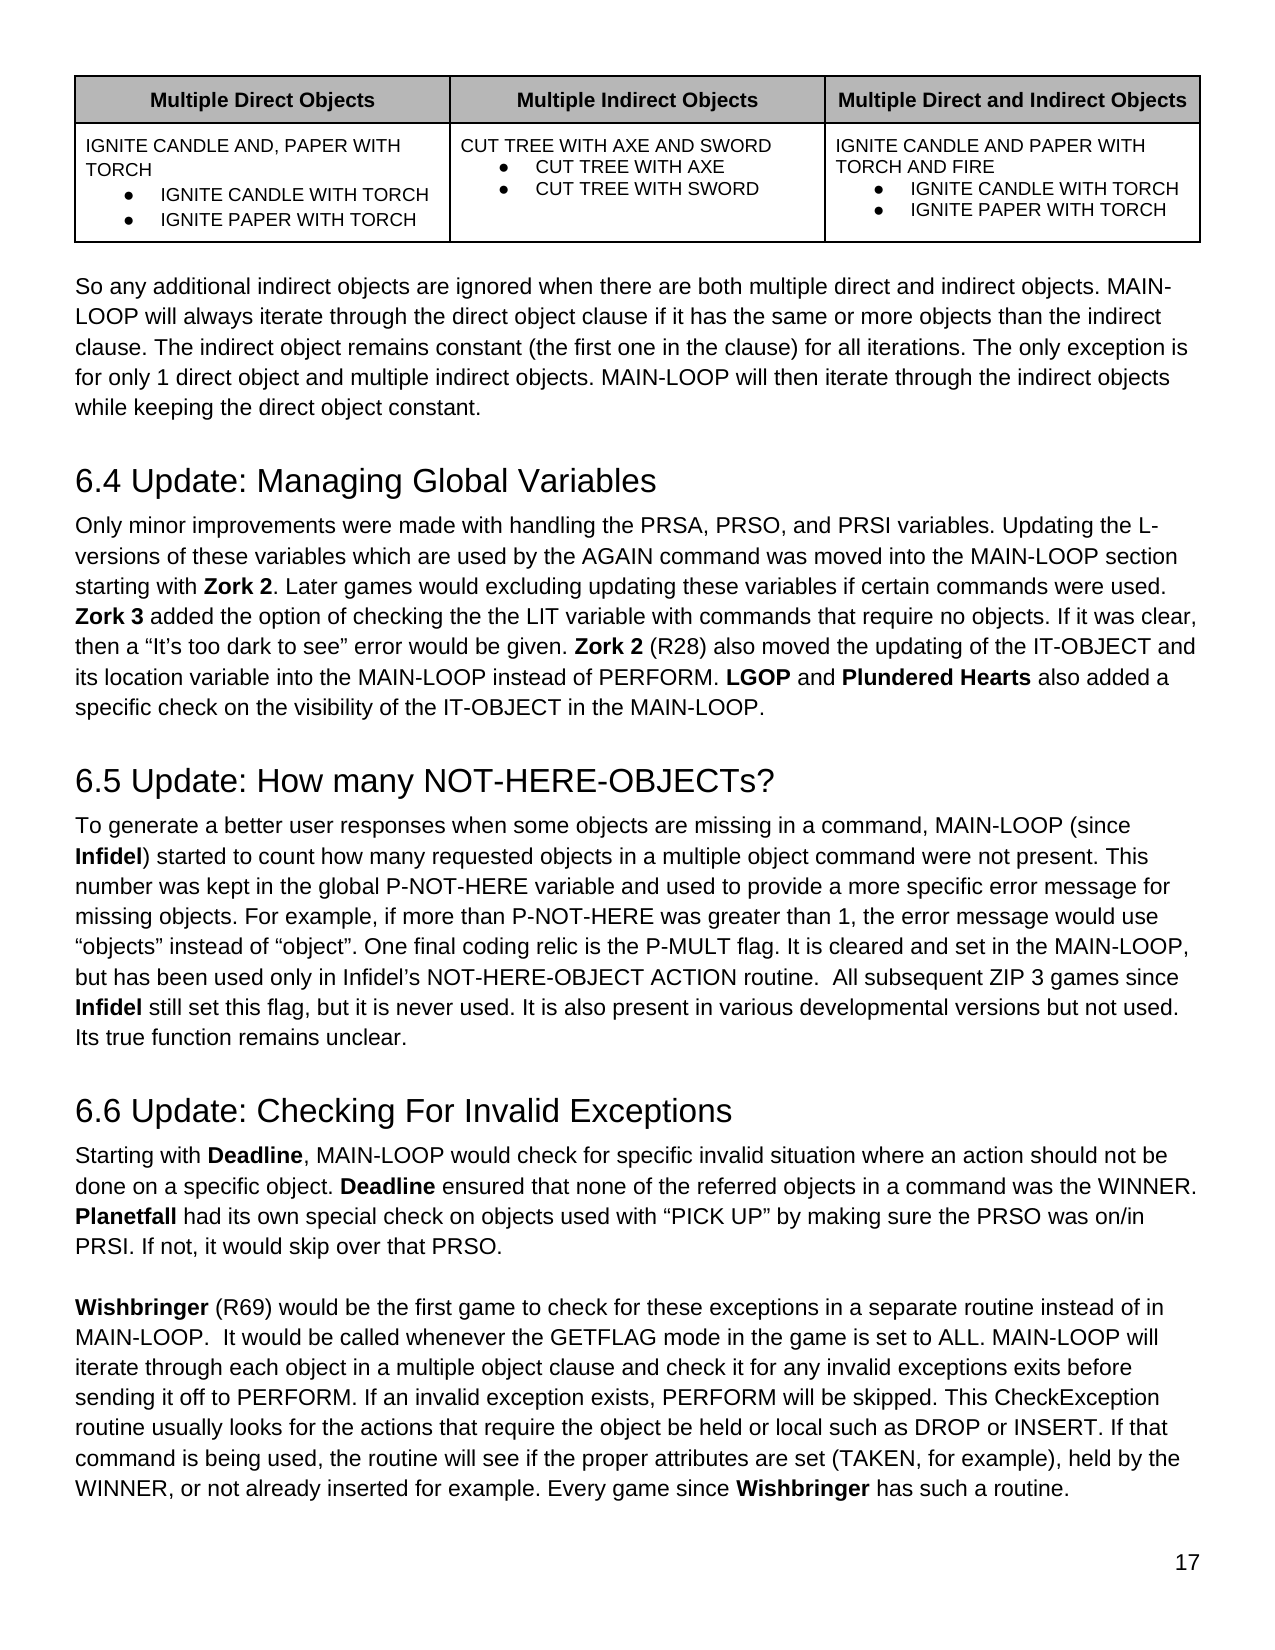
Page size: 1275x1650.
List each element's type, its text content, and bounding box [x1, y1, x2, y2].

table_header Multiple Direct Objects [76, 77, 449, 122]
text So any additional indirect objects are ignored when there are both multiple direct and indirect objects. MAIN-LOOP will always iterate through the direct object clause if it has the same or more objects than the indirect clause. The indirect object remains constant (the first one in the clause) for all iterations. The only exception is for only 1 direct object and multiple indirect objects. MAIN-LOOP will then iterate through the indirect objects while keeping the direct object constant. [75, 273, 1200, 420]
table_cell IGNITE CANDLE AND PAPER WITH TORCH AND FIRE IGNITE CANDLE WITH TORCH IGNITE PAPER WITH TORCH [826, 124, 1199, 241]
subtitle 6.4 Update: Managing Global Variables [75, 462, 1200, 500]
subtitle 6.6 Update: Checking For Invalid Exceptions [75, 1092, 1200, 1130]
table_header Multiple Indirect Objects [451, 77, 824, 122]
subtitle 6.5 Update: How many NOT-HERE-OBJECTs? [75, 761, 1200, 800]
table_cell CUT TREE WITH AXE AND SWORD CUT TREE WITH AXE CUT TREE WITH SWORD [451, 124, 824, 241]
text To generate a better user responses when some objects are missing in a command, MAIN-LOOP (since Infidel) started to count how many requested objects in a multiple object command were not present. This number was kept in the global P-NOT-HERE variable and used to provide a more specific error message for missing objects. For example, if more than P-NOT-HERE was greater than 1, the error message would use “objects” instead of “object”. One final coding relic is the P-MULT flag. It is cleared and set in the MAIN-LOOP, but has been used only in Infidel’s NOT-HERE-OBJECT ACTION routine. All subsequent ZIP 3 games since Infidel still set this flag, but it is never used. It is also present in various developmental versions but not used. Its true function remains unclear. [75, 812, 1200, 1050]
table_cell IGNITE CANDLE AND, PAPER WITH TORCH IGNITE CANDLE WITH TORCH IGNITE PAPER WITH TORCH [76, 124, 449, 241]
text Starting with Deadline, MAIN-LOOP would check for specific invalid situation where an action should not be done on a specific object. Deadline ensured that none of the referred objects in a command was the WINNER. Planetfall had its own special check on objects used with “PICK UP” by making sure the PRSO was on/in PRSI. If not, it would skip over that PRSO. [75, 1142, 1200, 1259]
table_header Multiple Direct and Indirect Objects [826, 77, 1199, 122]
text Wishbringer (R69) would be the first game to check for these exceptions in a separate routine instead of in MAIN-LOOP. It would be called whenever the GETFLAG mode in the game is set to ALL. MAIN-LOOP will iterate through each object in a multiple object clause and check it for any invalid exceptions exits before sending it off to PERFORM. If an invalid exception exists, PERFORM will be skipped. This CheckException routine usually looks for the actions that require the object be held or local such as DROP or INSERT. If that command is being used, the routine will see if the proper attributes are set (TAKEN, for example), held by the WINNER, or not already inserted for example. Every game since Wishbringer has such a routine. [75, 1293, 1200, 1501]
text Only minor improvements were made with handling the PRSA, PRSO, and PRSI variables. Updating the L- versions of these variables which are used by the AGAIN command was moved into the MAIN-LOOP section starting with Zork 2. Later games would excluding updating these variables if certain commands were used. Zork 3 added the option of checking the the LIT variable with commands that require no objects. If it was clear, then a “It’s too dark to see” error would be given. Zork 2 (R28) also moved the updating of the IT-OBJECT and its location variable into the MAIN-LOOP instead of PERFORM. LGOP and Plundered Hearts also added a specific check on the visibility of the IT-OBJECT in the MAIN-LOOP. [75, 512, 1200, 720]
